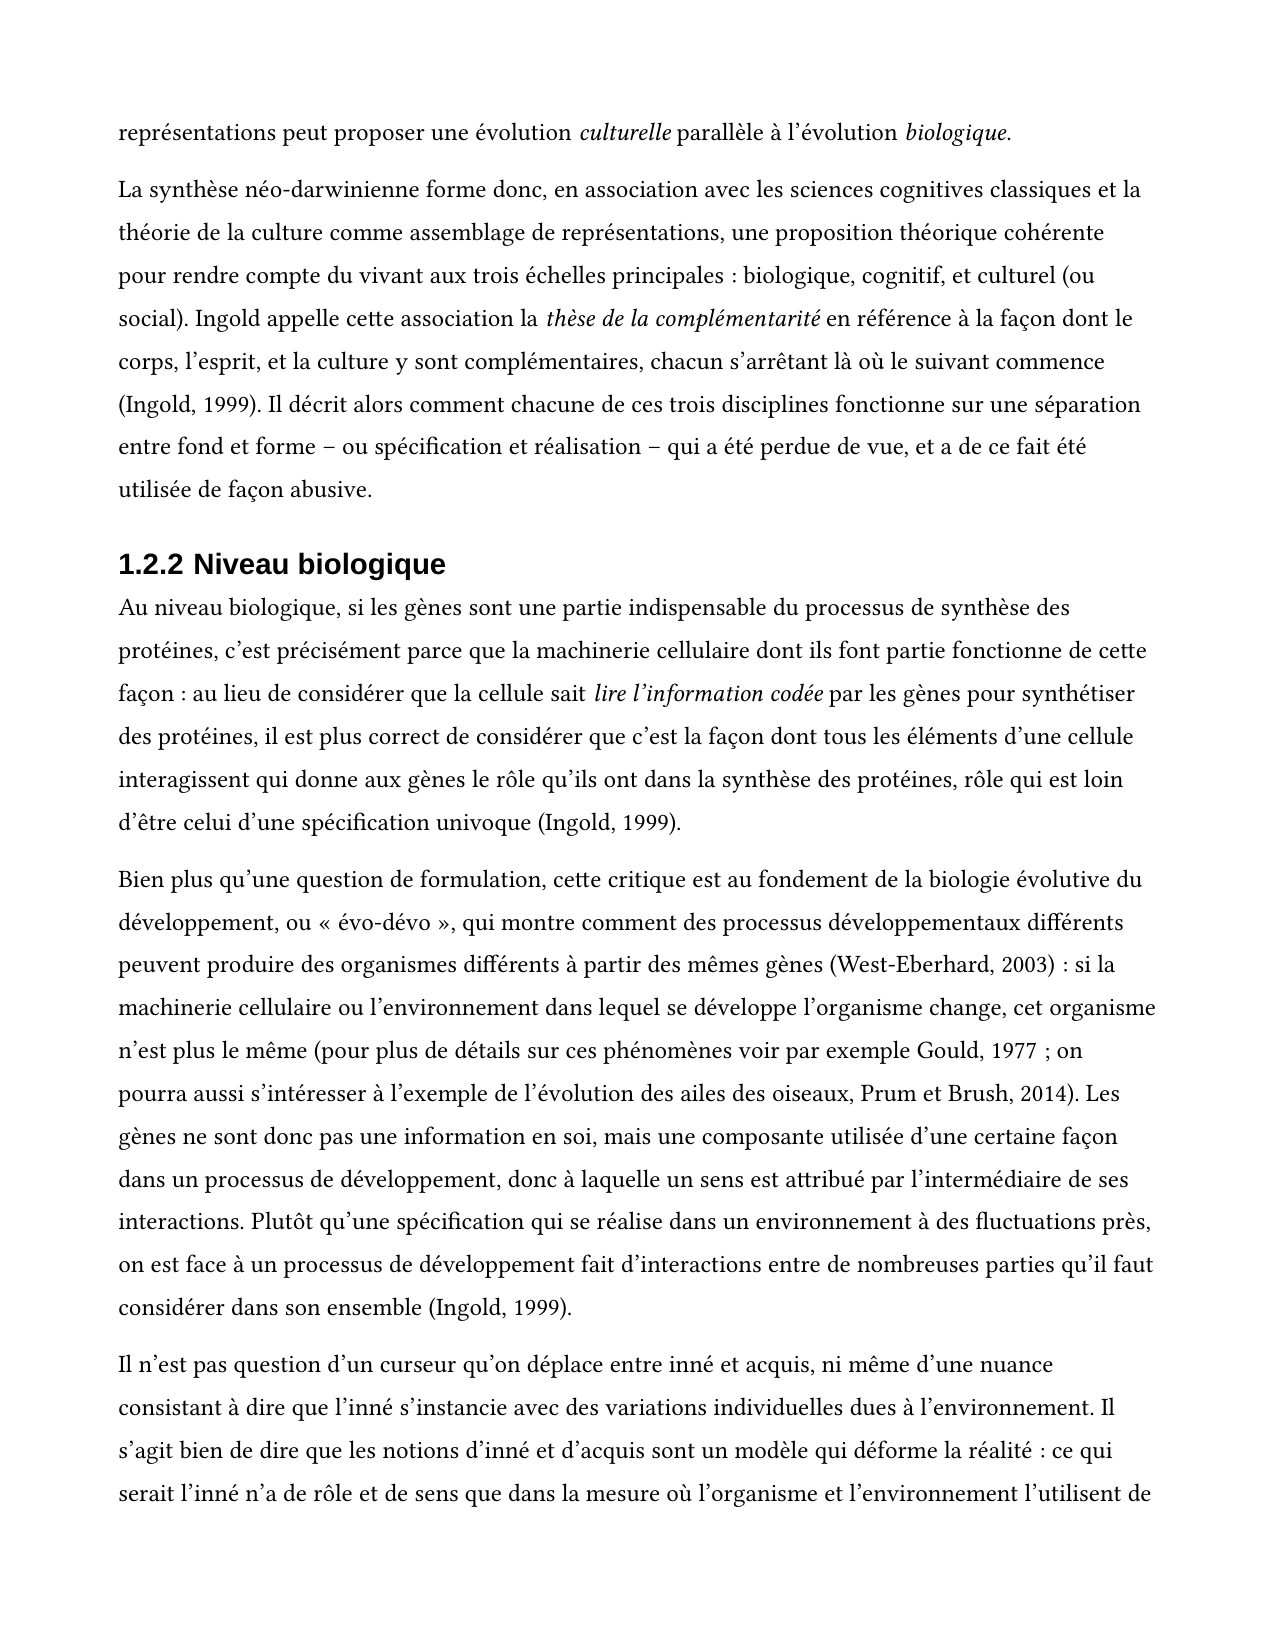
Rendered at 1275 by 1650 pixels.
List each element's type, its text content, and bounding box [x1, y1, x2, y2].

text Il n’est pas question d’un curseur qu’on déplace entre inné et acquis, ni même d’une nuance consistant à dire que l’inné s’instancie avec des variations individuelles dues à l’environnement. Il s’agit bien de dire que les notions d’inné et d’acquis sont un modèle qui déforme la réalité : ce qui serait l’inné n’a de rôle et de sens que dans la mesure où l’organisme et l’environnement l’utilisent de [118, 1350, 1157, 1507]
text représentations peut proposer une évolution culturelle parallèle à l’évolution biologique. [118, 118, 1157, 147]
subtitle Niveau biologique [118, 547, 1157, 581]
text Au niveau biologique, si les gènes sont une partie indispensable du processus de synthèse des protéines, c’est précisément parce que la machinerie cellulaire dont ils font partie fonctionne de cette façon : au lieu de considérer que la cellule sait lire l’information codée par les gènes pour synthétiser des protéines, il est plus correct de considérer que c’est la façon dont tous les éléments d’une cellule interagissent qui donne aux gènes le rôle qu’ils ont dans la synthèse des protéines, rôle qui est loin d’être celui d’une spécification univoque (Ingold, 1999). [118, 593, 1157, 836]
text Bien plus qu’une question de formulation, cette critique est au fondement de la biologie évolutive du développement, ou « évo-dévo », qui montre comment des processus développementaux différents peuvent produire des organismes différents à partir des mêmes gènes (West-Eberhard, 2003) : si la machinerie cellulaire ou l’environnement dans lequel se développe l’organisme change, cet organisme n’est plus le même (pour plus de détails sur ces phénomènes voir par exemple Gould, 1977 ; on pourra aussi s’intéresser à l’exemple de l’évolution des ailes des oiseaux, Prum et Brush, 2014). Les gènes ne sont donc pas une information en soi, mais une composante utilisée d’une certaine façon dans un processus de développement, donc à laquelle un sens est attribué par l’intermédiaire de ses interactions. Plutôt qu’une spécification qui se réalise dans un environnement à des fluctuations près, on est face à un processus de développement fait d’interactions entre de nombreuses parties qu’il faut considérer dans son ensemble (Ingold, 1999). [118, 865, 1157, 1322]
text La synthèse néo-darwinienne forme donc, en association avec les sciences cognitives classiques et la théorie de la culture comme assemblage de représentations, une proposition théorique cohérente pour rendre compte du vivant aux trois échelles principales : biologique, cognitif, et culturel (ou social). Ingold appelle cette association la thèse de la complémentarité en référence à la façon dont le corps, l’esprit, et la culture y sont complémentaires, chacun s’arrêtant là où le suivant commence (Ingold, 1999). Il décrit alors comment chacune de ces trois disciplines fonctionne sur une séparation entre fond et forme – ou spécification et réalisation – qui a été perdue de vue, et a de ce fait été utilisée de façon abusive. [118, 176, 1157, 504]
